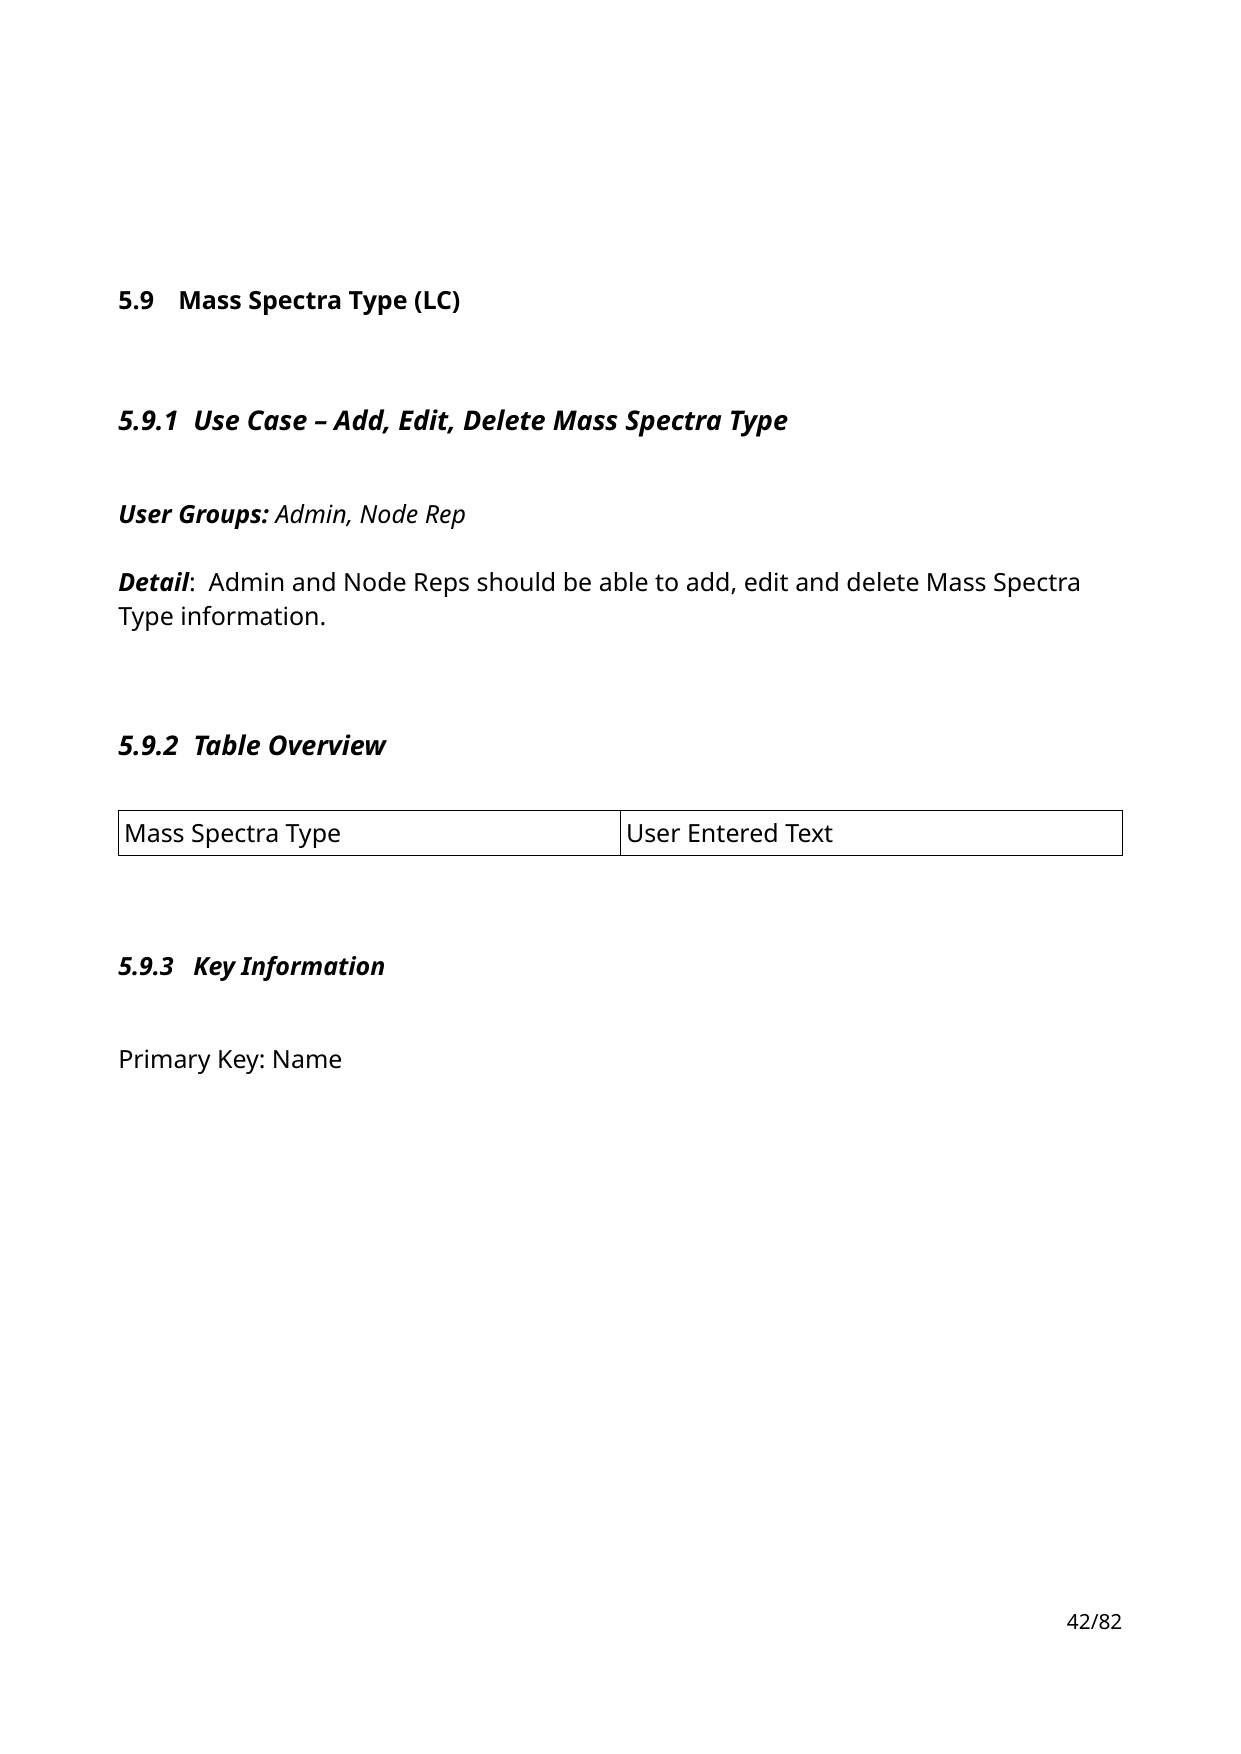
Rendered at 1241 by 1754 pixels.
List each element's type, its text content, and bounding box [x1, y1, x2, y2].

text Primary Key: Name [118, 1042, 1122, 1076]
subtitle Mass Spectra Type (LC) [118, 283, 1122, 317]
text User Groups: Admin, Node Rep [118, 497, 1122, 531]
table_header User Entered Text [621, 811, 1122, 855]
text Detail: Admin and Node Reps should be able to add, edit and delete Mass Spectra Type information. [118, 565, 1122, 633]
subtitle Use Case – Add, Edit, Delete Mass Spectra Type [118, 401, 1122, 438]
table_header Mass Spectra Type [119, 811, 620, 855]
subtitle Key Information [118, 948, 1122, 983]
subtitle Table Overview [118, 726, 1122, 763]
